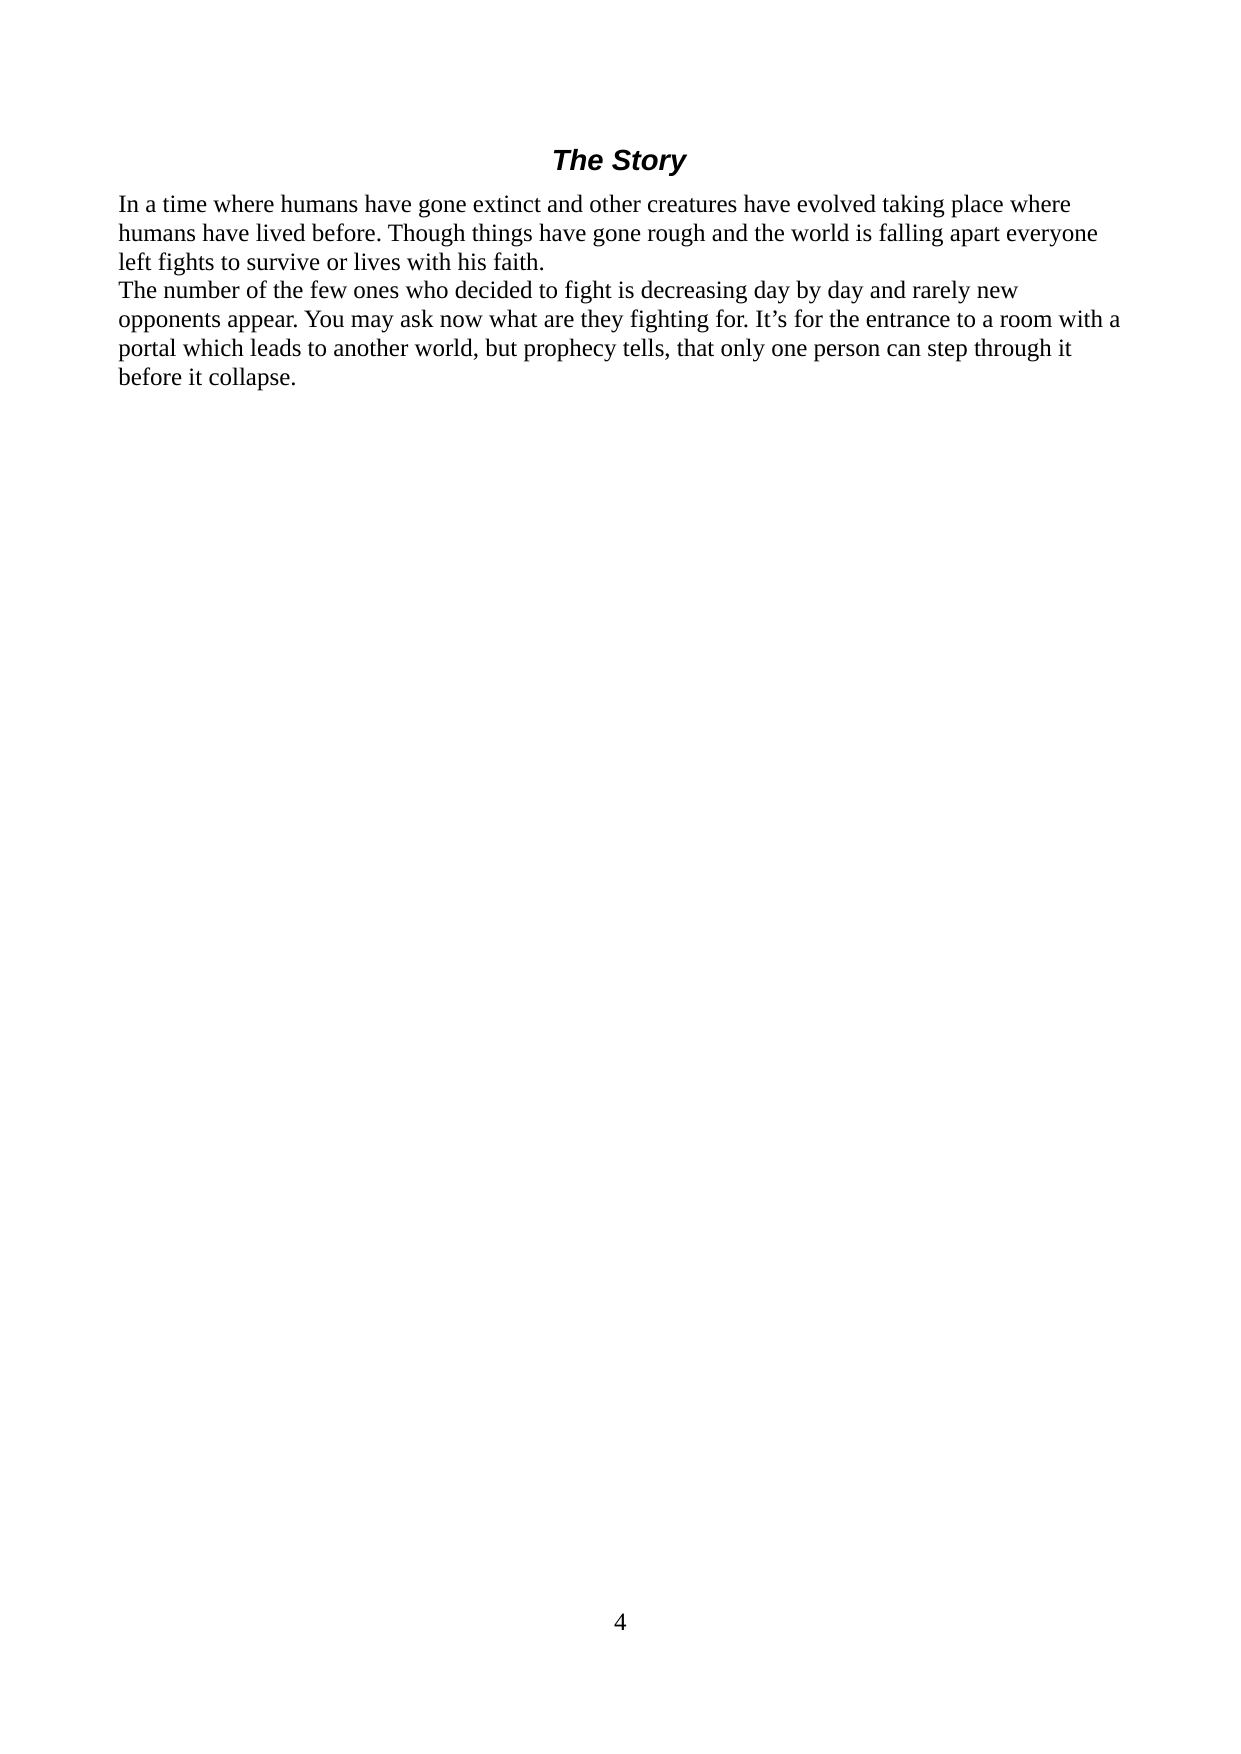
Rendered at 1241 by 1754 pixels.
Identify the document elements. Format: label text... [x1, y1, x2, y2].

subtitle The Story [118, 143, 1122, 177]
text In a time where humans have gone extinct and other creatures have evolved taking place where humans have lived before. Though things have gone rough and the world is falling apart everyone left fights to survive or lives with his faith. [118, 189, 1122, 275]
text The number of the few ones who decided to fight is decreasing day by day and rarely new opponents appear. You may ask now what are they fighting for. It’s for the entrance to a room with a portal which leads to another world, but prophecy tells, that only one person can step through it before it collapse. [118, 275, 1122, 390]
